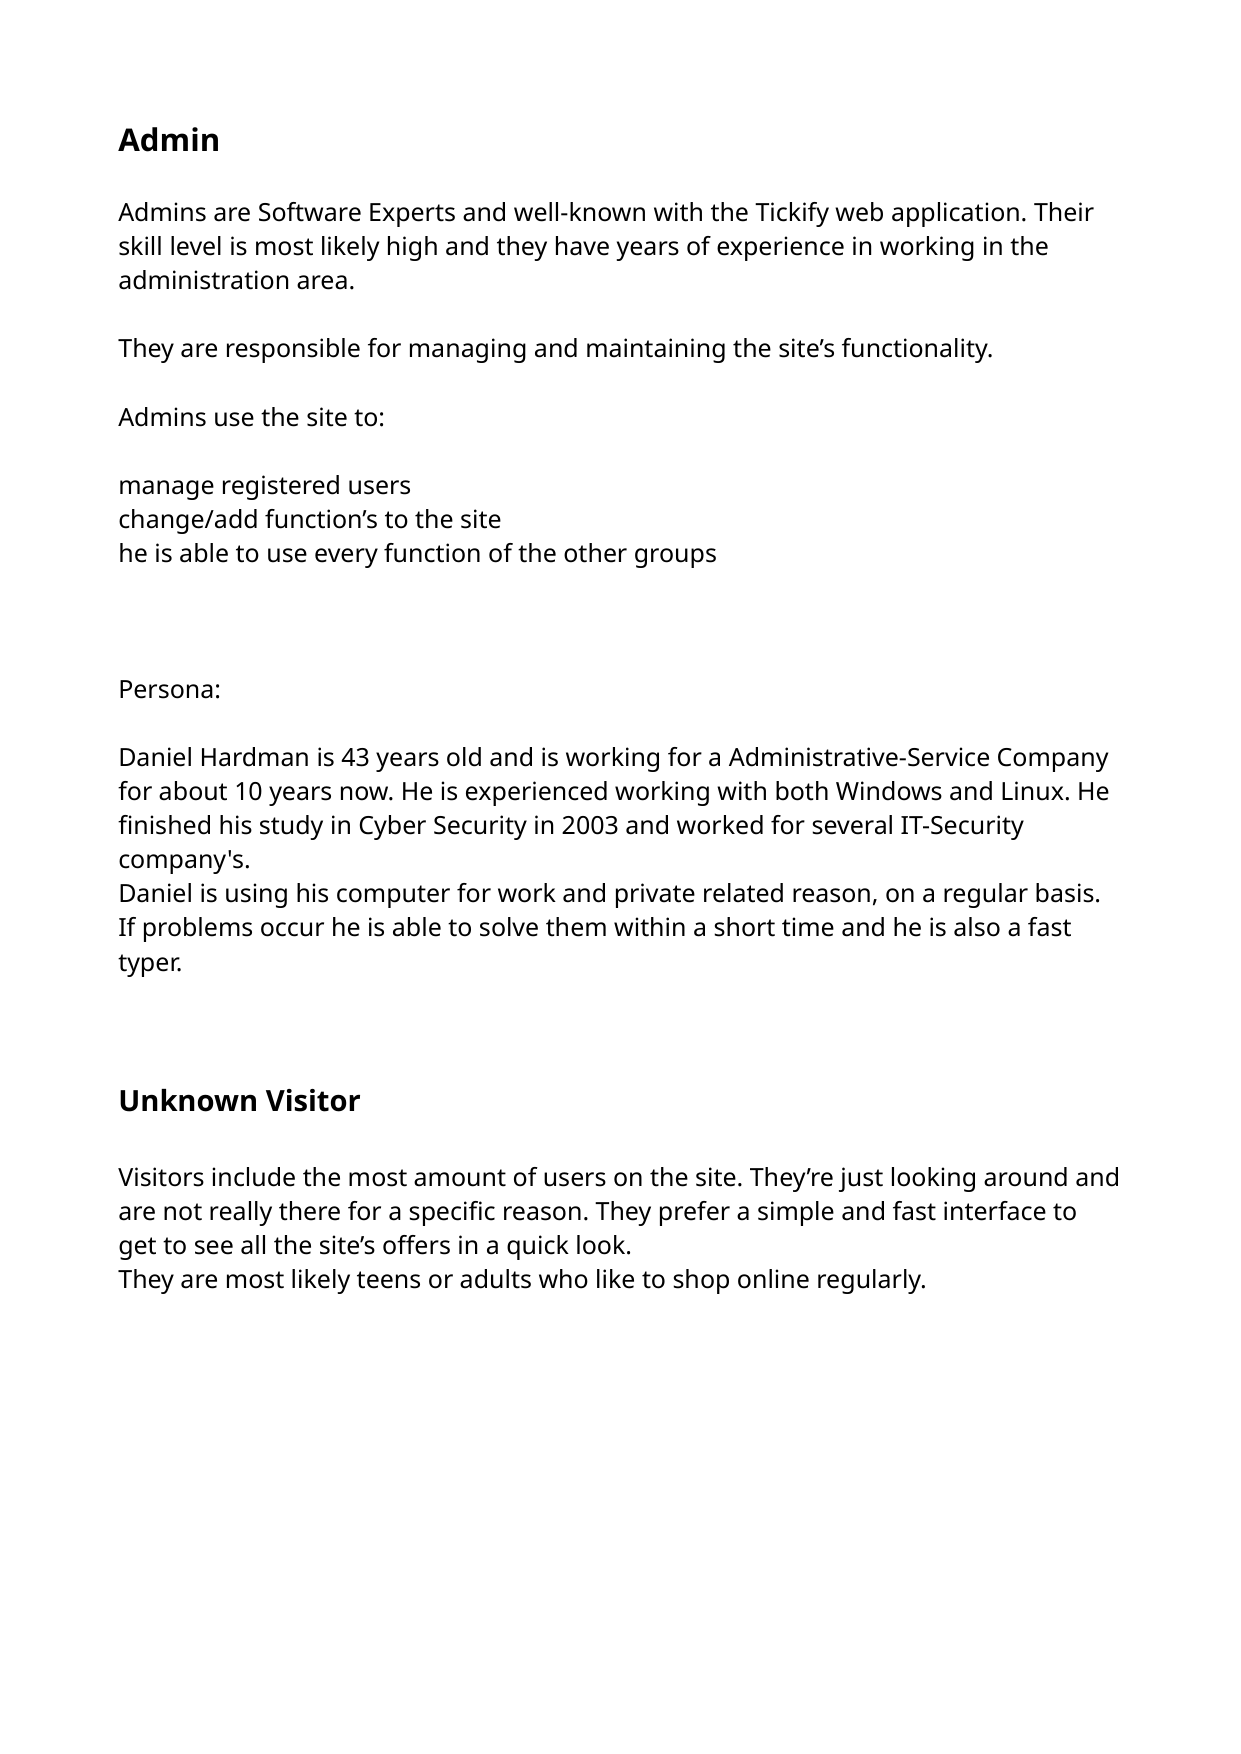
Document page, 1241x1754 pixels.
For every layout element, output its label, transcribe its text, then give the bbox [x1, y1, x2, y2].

text Visitors include the most amount of users on the site. They’re just looking around and are not really there for a specific reason. They prefer a simple and fast interface to get to see all the site’s offers in a quick look. [118, 1160, 1122, 1262]
text They are most likely teens or adults who like to shop online regularly. [118, 1262, 1122, 1296]
text change/add function’s to the site [118, 501, 1122, 535]
text Admins are Software Experts and well-known with the Tickify web application. Their skill level is most likely high and they have years of experience in working in the administration area. [118, 195, 1122, 297]
text Daniel Hardman is 43 years old and is working for a Administrative-Service Company for about 10 years now. He is experienced working with both Windows and Linux. He finished his study in Cyber Security in 2003 and worked for several IT-Security company's. [118, 740, 1122, 876]
text Unknown Visitor [118, 1080, 1122, 1120]
text he is able to use every function of the other groups [118, 535, 1122, 569]
text They are responsible for managing and maintaining the site’s functionality. [118, 331, 1122, 365]
text Persona: [118, 672, 1122, 706]
text manage registered users [118, 467, 1122, 501]
text Daniel is using his computer for work and private related reason, on a regular basis. If problems occur he is able to solve them within a short time and he is also a fast typer. [118, 876, 1122, 978]
text Admin [118, 118, 1122, 161]
text Admins use the site to: [118, 399, 1122, 433]
